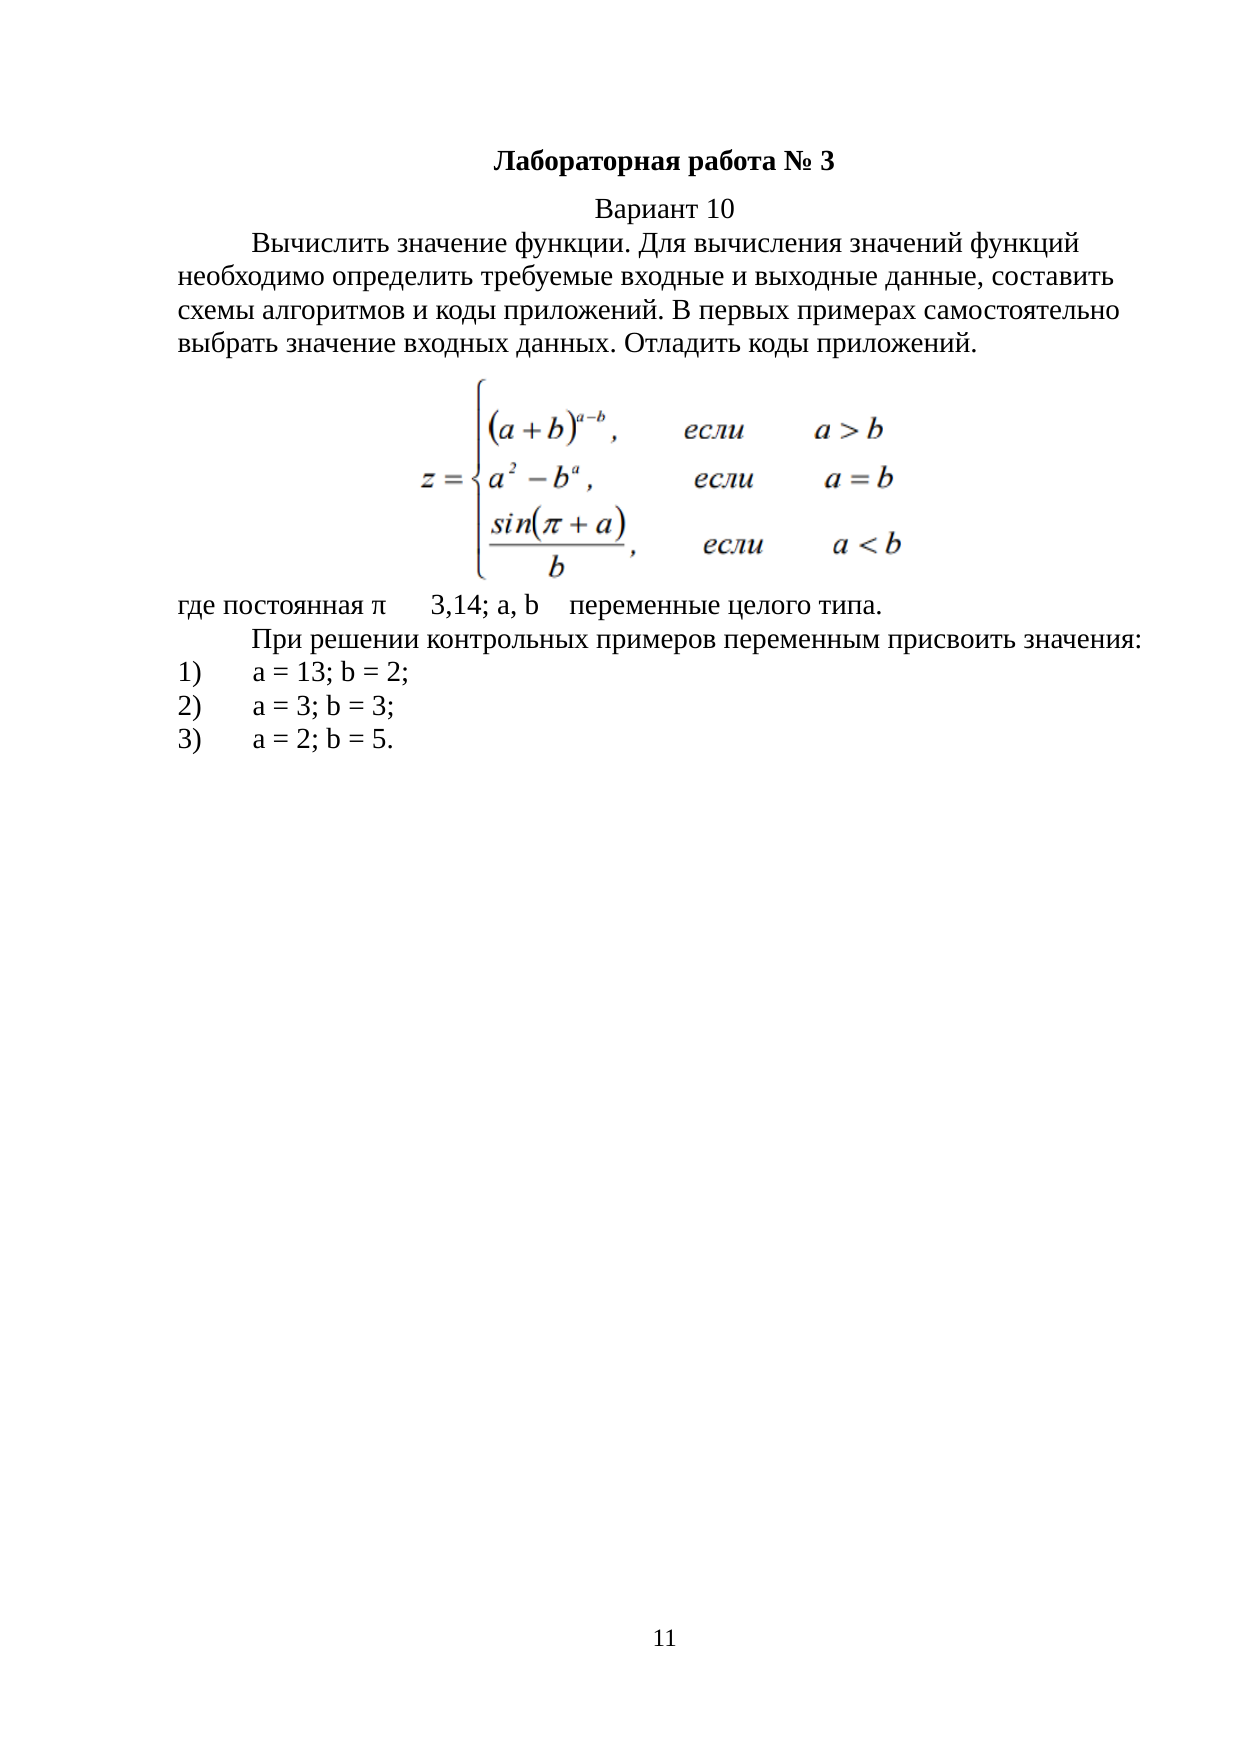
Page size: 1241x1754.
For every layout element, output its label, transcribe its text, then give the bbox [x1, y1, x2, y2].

subtitle Лабораторная работа № 3 [177, 143, 1152, 177]
list a = 3; b = 3; [177, 688, 1152, 721]
text Вычислить значение функции. Для вычисления значений функций необходимо определить требуемые входные и выходные данные, составить схемы алгоритмов и коды приложений. В первых примерах самостоятельно выбрать значение входных данных. Отладить коды приложений. [177, 225, 1152, 359]
list a = 2; b = 5. [177, 721, 1152, 755]
text где постоянная π  3,14; a, b переменные целого типа. [177, 359, 1152, 621]
list а = 13; b = 2; [177, 654, 1152, 688]
text Вариант 10 [177, 191, 1152, 225]
picture [402, 359, 927, 588]
text При решении контрольных примеров переменным присвоить значения: [177, 621, 1152, 654]
